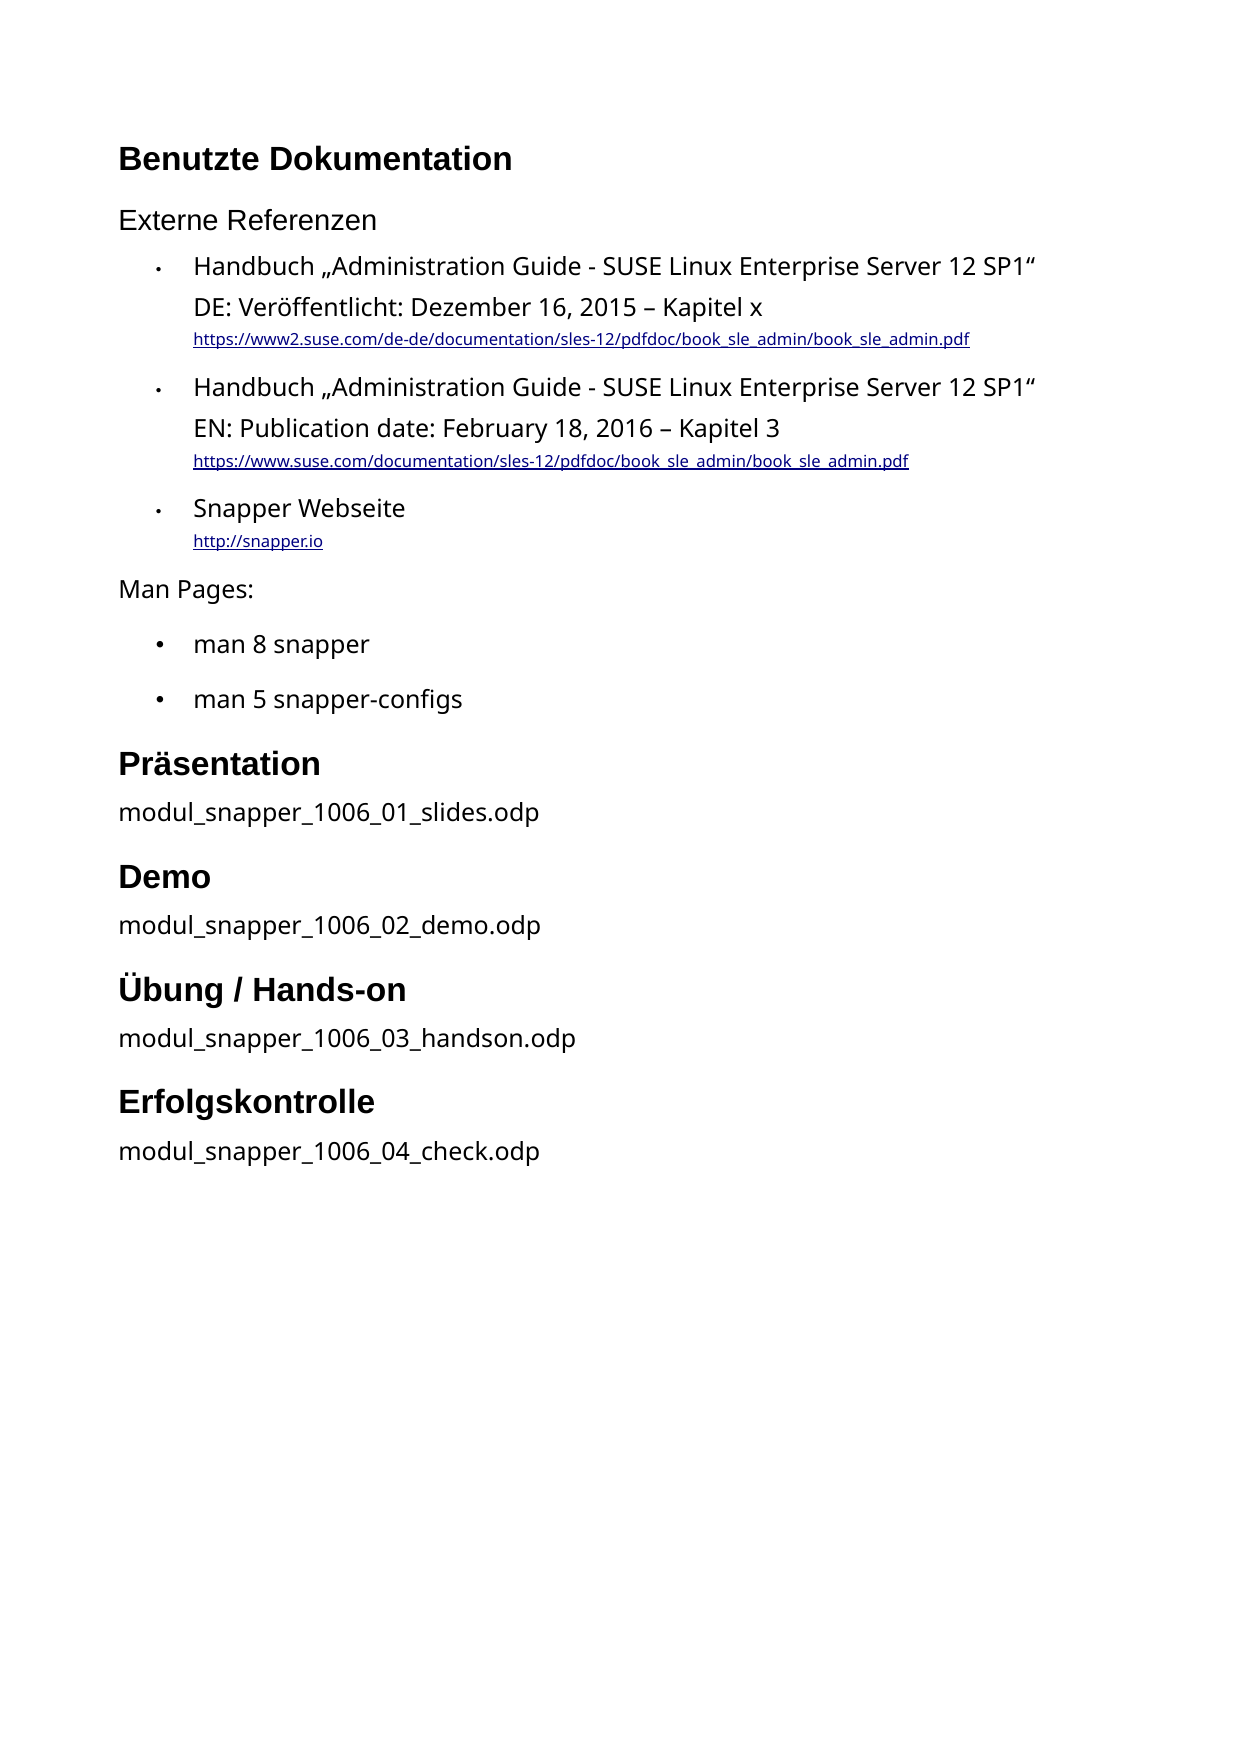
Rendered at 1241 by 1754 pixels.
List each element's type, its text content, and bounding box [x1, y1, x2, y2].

list Handbuch „Administration Guide - SUSE Linux Enterprise Server 12 SP1“ DE: Veröffentlicht: Dezember 16, 2015 – Kapitel x https://www2.suse.com/de-de/documentation/sles-12/pdfdoc/book_sle_admin/book_sle_admin.pdf [156, 249, 1122, 351]
text modul_snapper_1006_03_handson.odp [118, 1021, 1122, 1054]
list man 8 snapper [156, 627, 1122, 661]
list Snapper Webseite http://snapper.io [156, 491, 1122, 552]
list Handbuch „Administration Guide - SUSE Linux Enterprise Server 12 SP1“ EN: Publication date: February 18, 2016 – Kapitel 3 https://www.suse.com/documentation/sles-12/pdfdoc/book_sle_admin/book_sle_admin.pdf [156, 370, 1122, 472]
text Man Pages: [118, 571, 1122, 605]
subtitle Benutzte Dokumentation [118, 139, 1122, 178]
subtitle Externe Referenzen [118, 203, 1122, 236]
subtitle Präsentation [118, 744, 1122, 782]
list man 5 snapper-configs [156, 682, 1122, 716]
subtitle Übung / Hands-on [118, 969, 1122, 1008]
subtitle Erfolgskontrolle [118, 1082, 1122, 1121]
text modul_snapper_1006_02_demo.odp [118, 908, 1122, 942]
subtitle Demo [118, 857, 1122, 895]
text modul_snapper_1006_04_check.odp [118, 1133, 1122, 1167]
text modul_snapper_1006_01_slides.odp [118, 795, 1122, 829]
